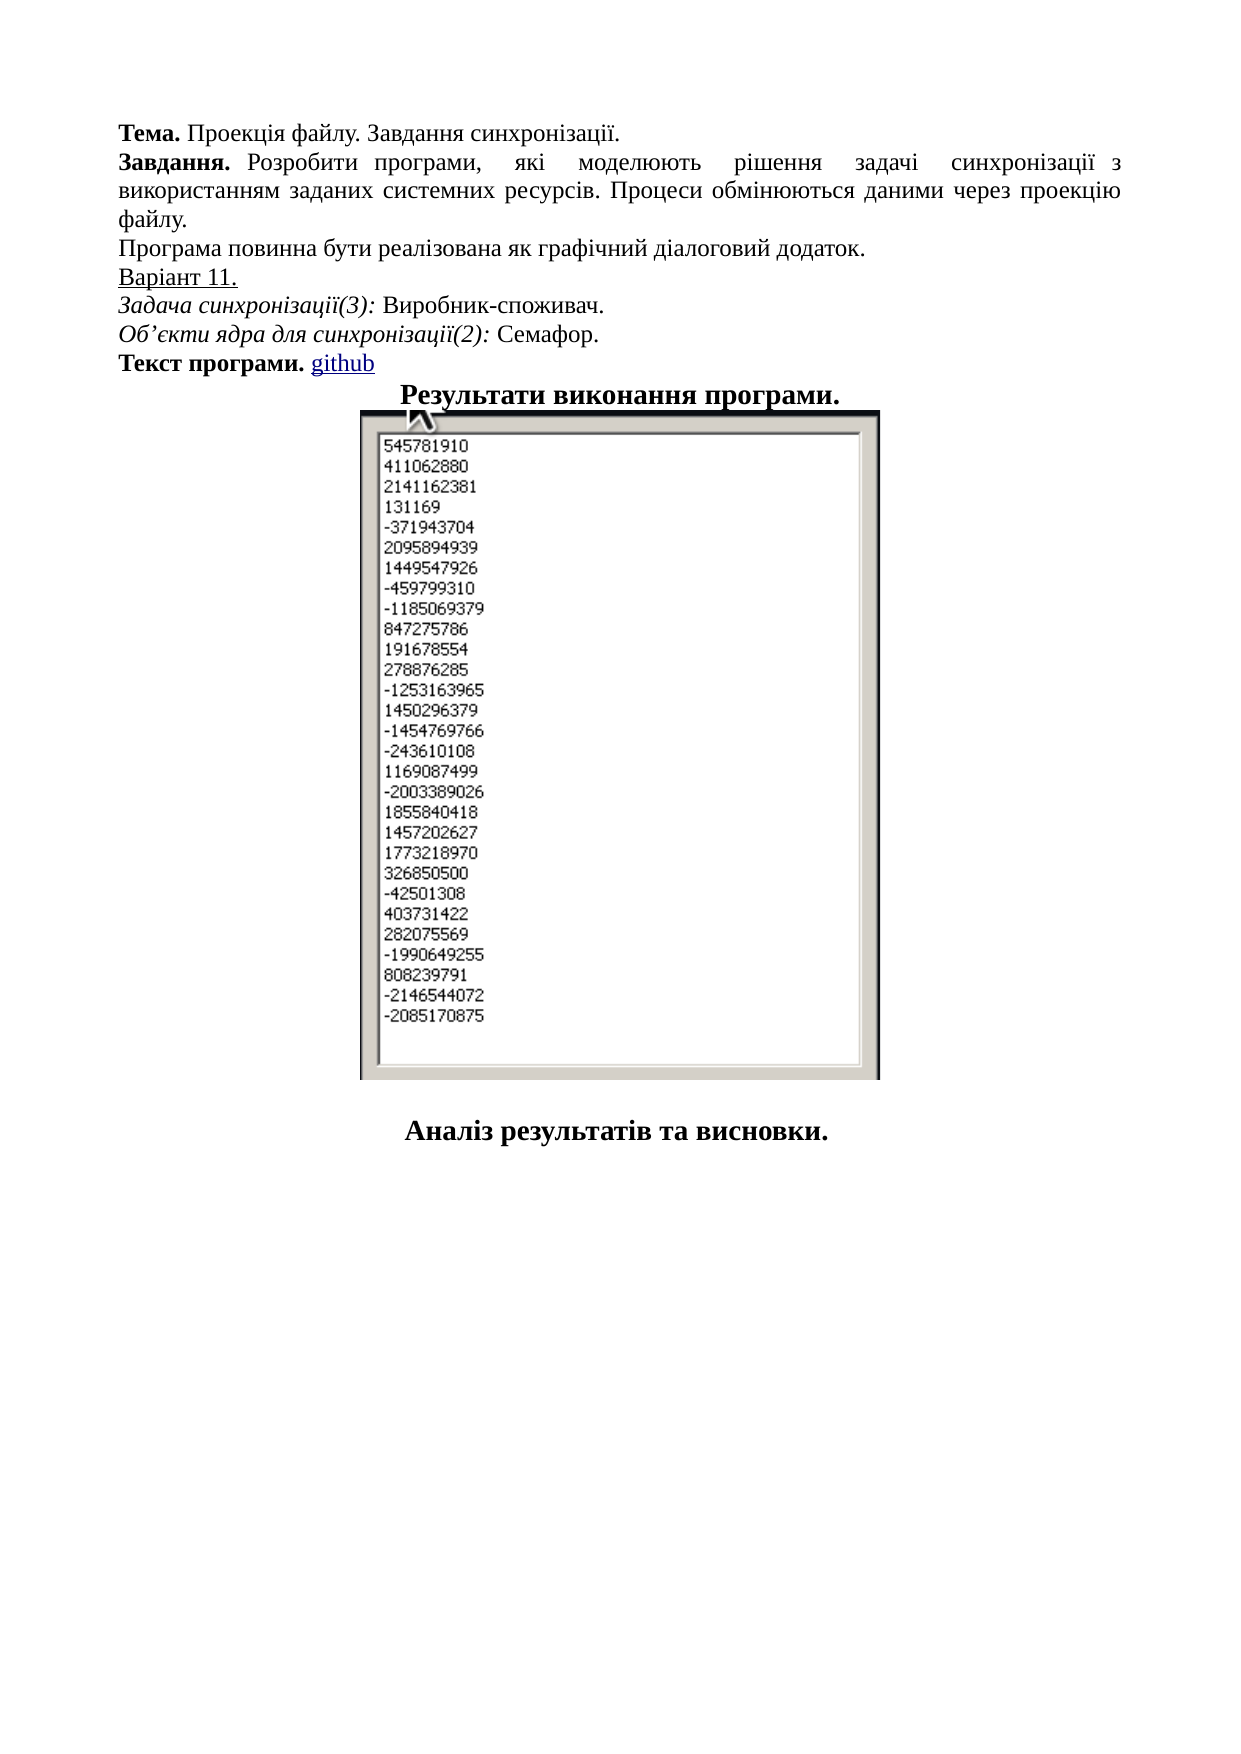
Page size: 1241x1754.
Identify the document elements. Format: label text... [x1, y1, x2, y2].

text Програма повинна бути реалізована як графічний діалоговий додаток. [118, 233, 1122, 262]
picture [360, 410, 881, 1080]
text Тема. Проекція файлу. Завдання синхронізації. [118, 118, 1122, 147]
text Результати виконання програми. [118, 377, 1122, 410]
text Об’єкти ядра для синхронізації(2): Семафор. [118, 319, 1122, 348]
text Аналіз результатів та висновки. [118, 1113, 1122, 1146]
text Задача синхронізації(3): Виробник-споживач. [118, 291, 1122, 319]
text Текст програми. github [118, 348, 1122, 377]
text Завдання. Розробити програми, які моделюють рішення задачі синхронізації з використанням заданих системних ресурсів. Процеси обмінюються даними через проекцію файлу. [118, 147, 1122, 233]
text Варіант 11. [118, 262, 1122, 291]
